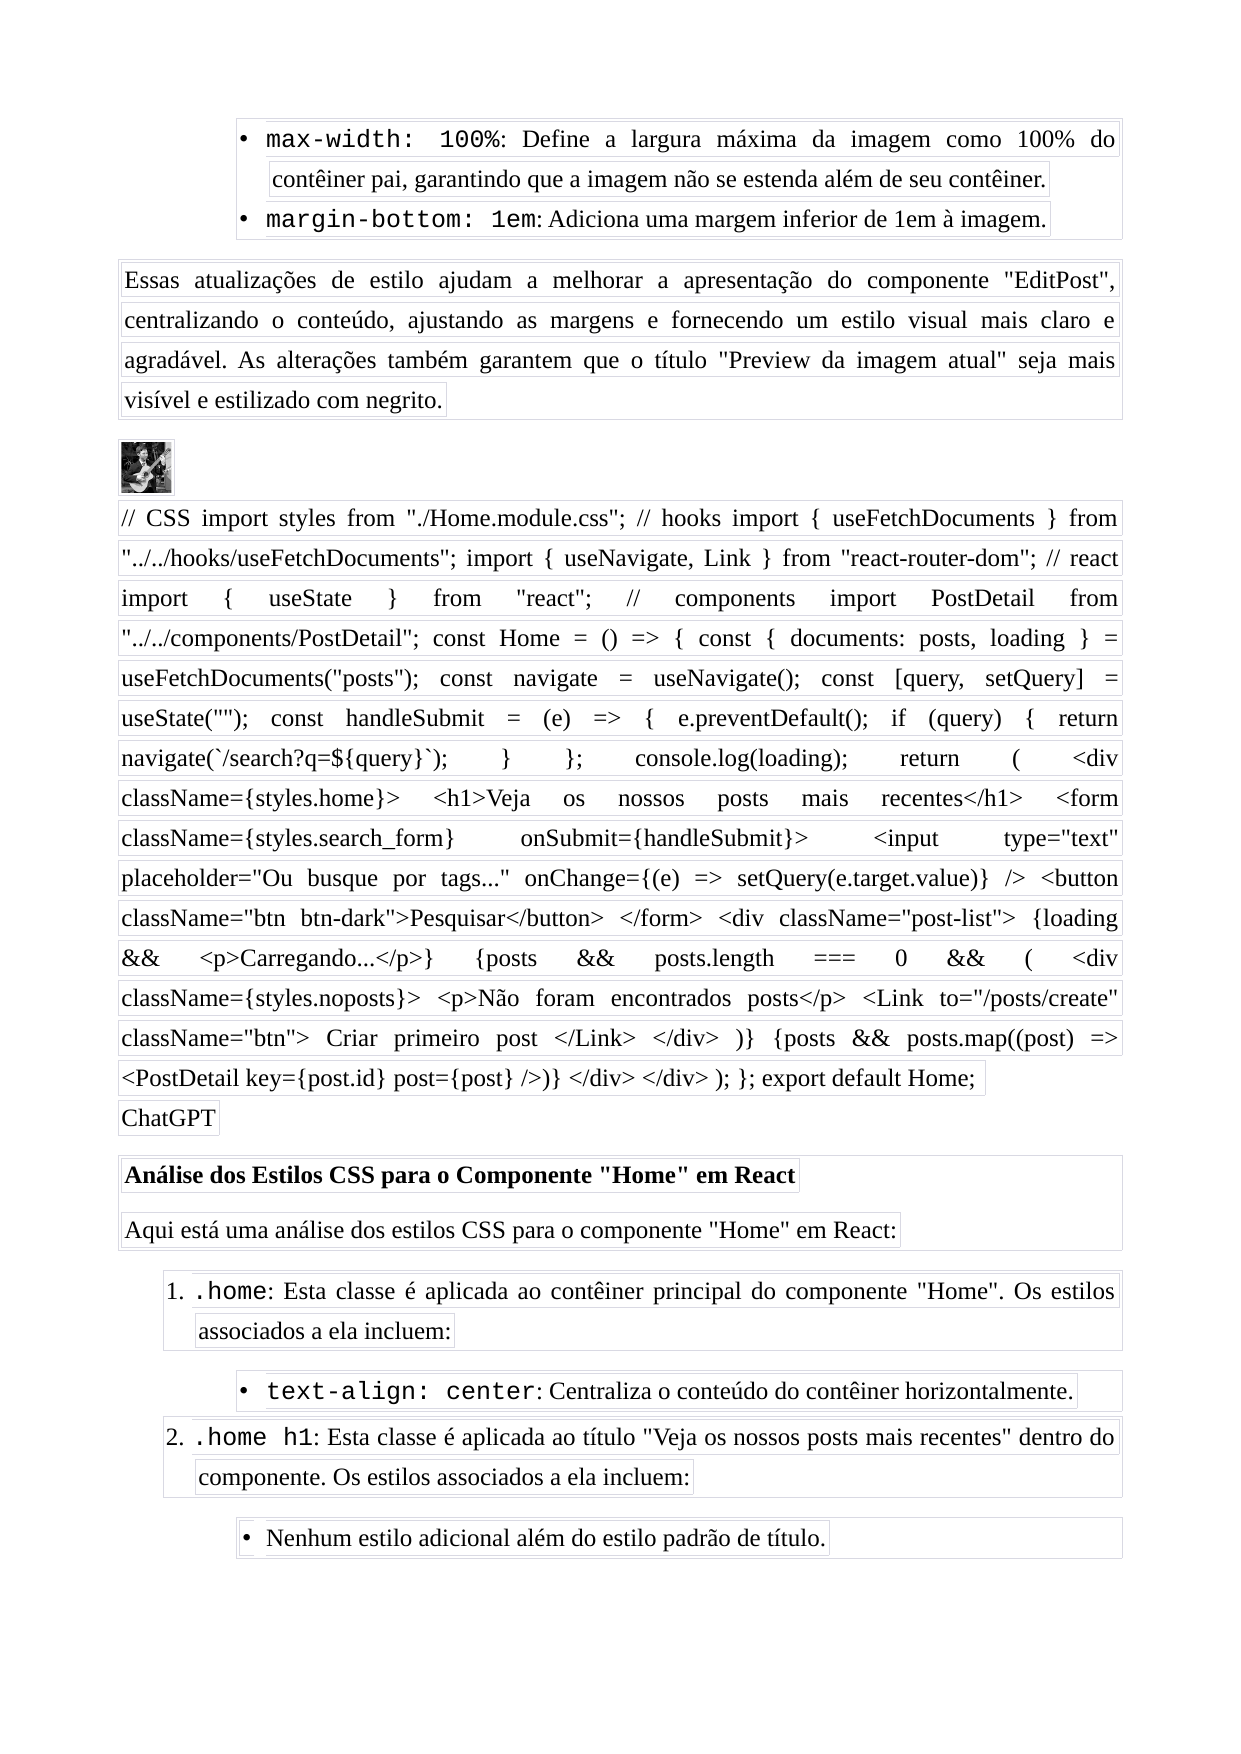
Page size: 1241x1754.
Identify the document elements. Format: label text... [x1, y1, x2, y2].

text useFetchDocuments("posts"); const navigate = useNavigate(); const [query, setQuery] = [119, 661, 1122, 695]
list text-align: center: Centraliza o conteúdo do contêiner horizontalmente. [237, 1371, 1122, 1411]
text className="btn"> Criar primeiro post </Link> </div> )} {posts && posts.map((post) => [119, 1021, 1122, 1055]
text Essas atualizações de estilo ajudam a melhorar a apresentação do componente "EditPost", centralizando o conteúdo, ajustando as margens e fornecendo um estilo visual mais claro e agradável. As alterações também garantem que o título "Preview da imagem atual" seja mais visível e estilizado com negrito. [119, 260, 1122, 419]
text Aqui está uma análise dos estilos CSS para o componente "Home" em React: [119, 1209, 1122, 1250]
text className="btn btn-dark">Pesquisar</button> </form> <div className="post-list"> {loading [119, 901, 1122, 935]
text // CSS import styles from "./Home.module.css"; // hooks import { useFetchDocuments } from [119, 501, 1122, 535]
text className={styles.home}> <h1>Veja os nossos posts mais recentes</h1> <form [119, 781, 1122, 815]
text placeholder="Ou busque por tags..." onChange={(e) => setQuery(e.target.value)} /> <button [119, 861, 1122, 895]
picture [121, 442, 172, 493]
list .home h1: Esta classe é aplicada ao título "Veja os nossos posts mais recentes" dentro do componente. Os estilos associados a ela incluem: [164, 1417, 1122, 1497]
text ChatGPT [119, 1101, 219, 1135]
text useState(""); const handleSubmit = (e) => { e.preventDefault(); if (query) { return [119, 701, 1122, 735]
text className={styles.search_form} onSubmit={handleSubmit}> <input type="text" [119, 821, 1122, 855]
list margin-bottom: 1em: Adiciona uma margem inferior de 1em à imagem. [237, 198, 1122, 239]
list Nenhum estilo adicional além do estilo padrão de título. [237, 1518, 1122, 1558]
text className={styles.noposts}> <p>Não foram encontrados posts</p> <Link to="/posts/create" [119, 981, 1122, 1015]
list max-width: 100%: Define a largura máxima da imagem como 100% do contêiner pai, garantindo que a imagem não se estenda além de seu contêiner. [237, 119, 1122, 196]
text import { useState } from "react"; // components import PostDetail from [119, 581, 1122, 615]
text <PostDetail key={post.id} post={post} />)} </div> </div> ); }; export default Home; [118, 1056, 1122, 1095]
text navigate(`/search?q=${query}`); } }; console.log(loading); return ( <div [119, 741, 1122, 775]
text && <p>Carregando...</p>} {posts && posts.length === 0 && ( <div [119, 941, 1122, 975]
text Análise dos Estilos CSS para o Componente "Home" em React [119, 1156, 1122, 1192]
text "../../components/PostDetail"; const Home = () => { const { documents: posts, loading } = [119, 621, 1122, 655]
list .home: Esta classe é aplicada ao contêiner principal do componente "Home". Os estilos associados a ela incluem: [164, 1271, 1122, 1350]
text "../../hooks/useFetchDocuments"; import { useNavigate, Link } from "react-router-dom"; // react [119, 541, 1122, 575]
text [220, 1100, 1122, 1135]
